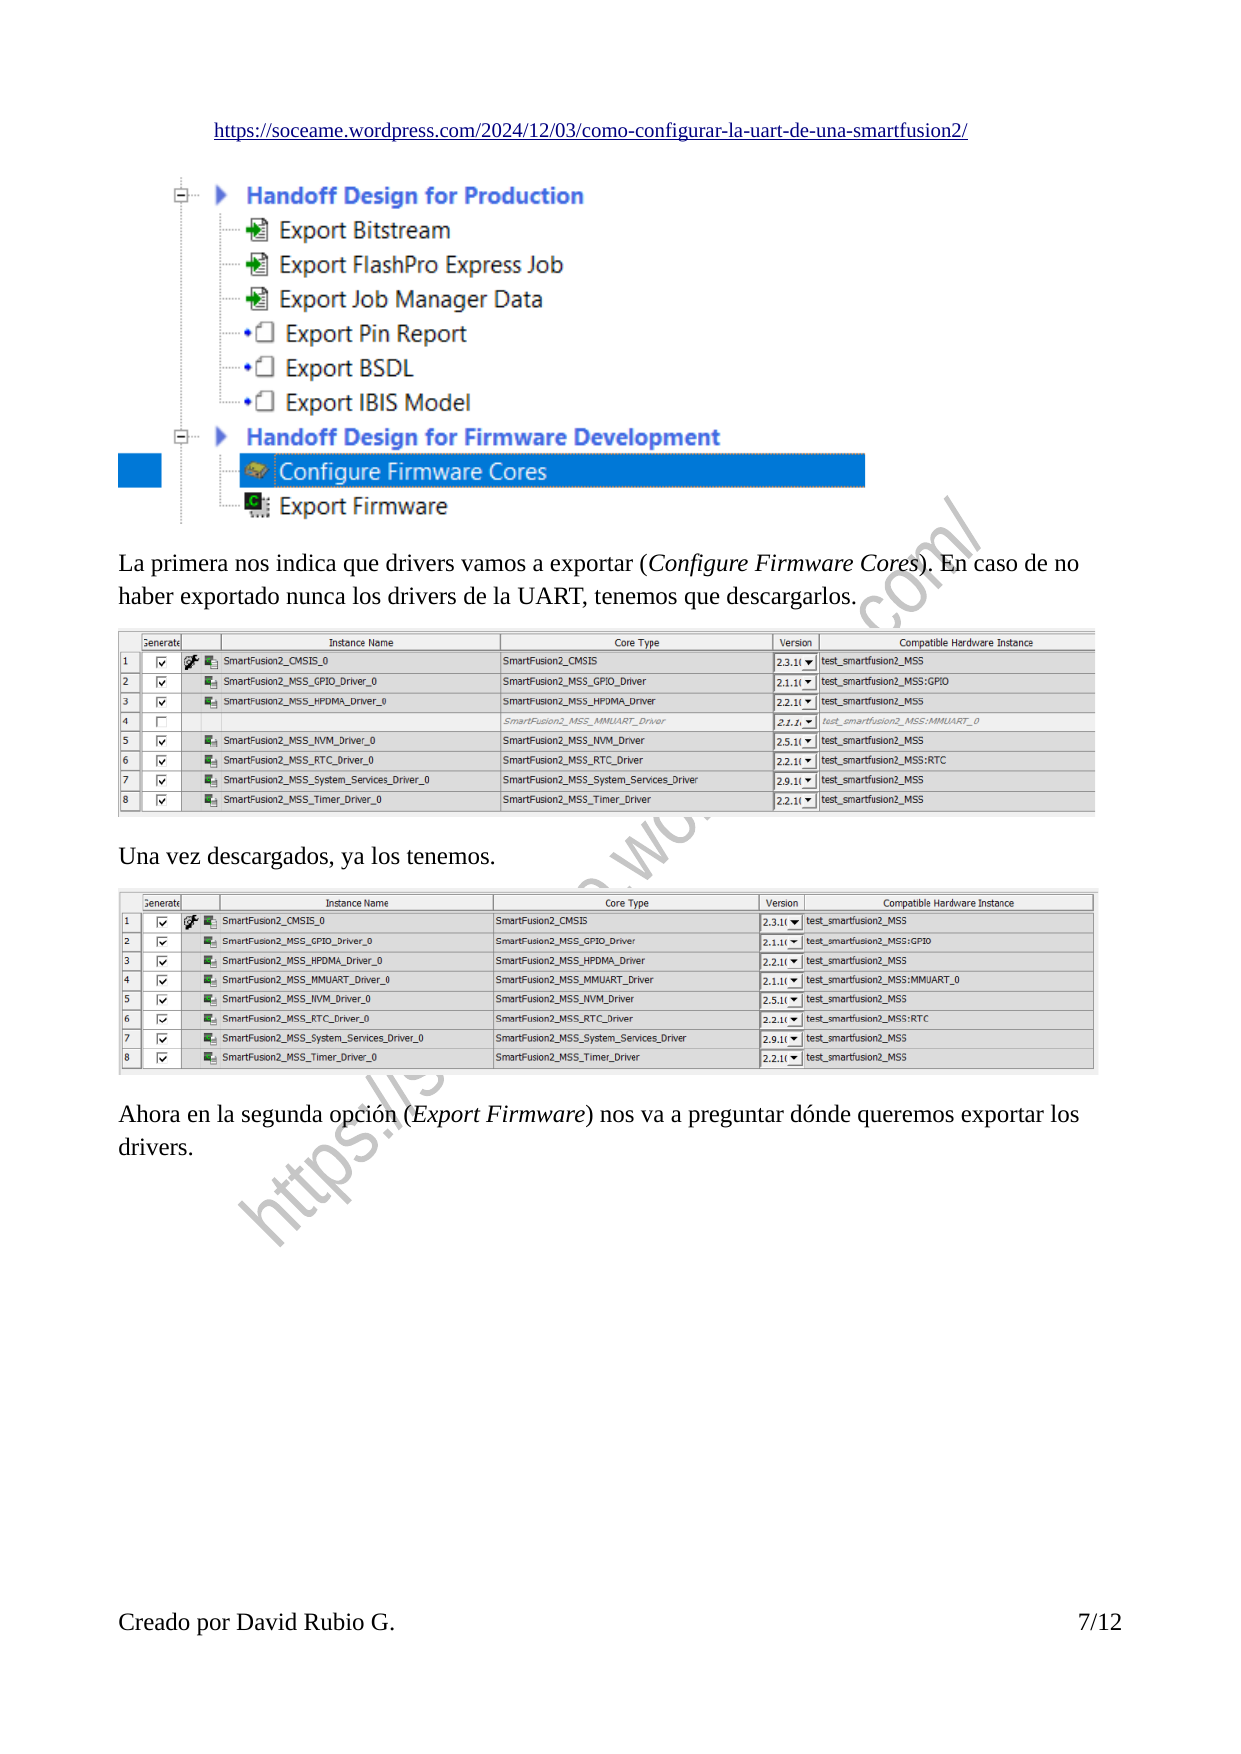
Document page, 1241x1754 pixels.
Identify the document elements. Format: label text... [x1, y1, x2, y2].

picture [118, 888, 1099, 1075]
text La primera nos indica que drivers vamos a exportar (Configure Firmware Cores). En caso de no haber exportado nunca los drivers de la UART, tenemos que descargarlos. [118, 548, 1122, 610]
picture [118, 628, 1096, 817]
text [635, 841, 1122, 870]
picture [118, 177, 865, 524]
text Ahora en la segunda opción (Export Firmware) nos va a preguntar dónde queremos exportar los drivers. [118, 1099, 1122, 1161]
text Una vez descargados, ya los tenemos. [118, 841, 642, 870]
